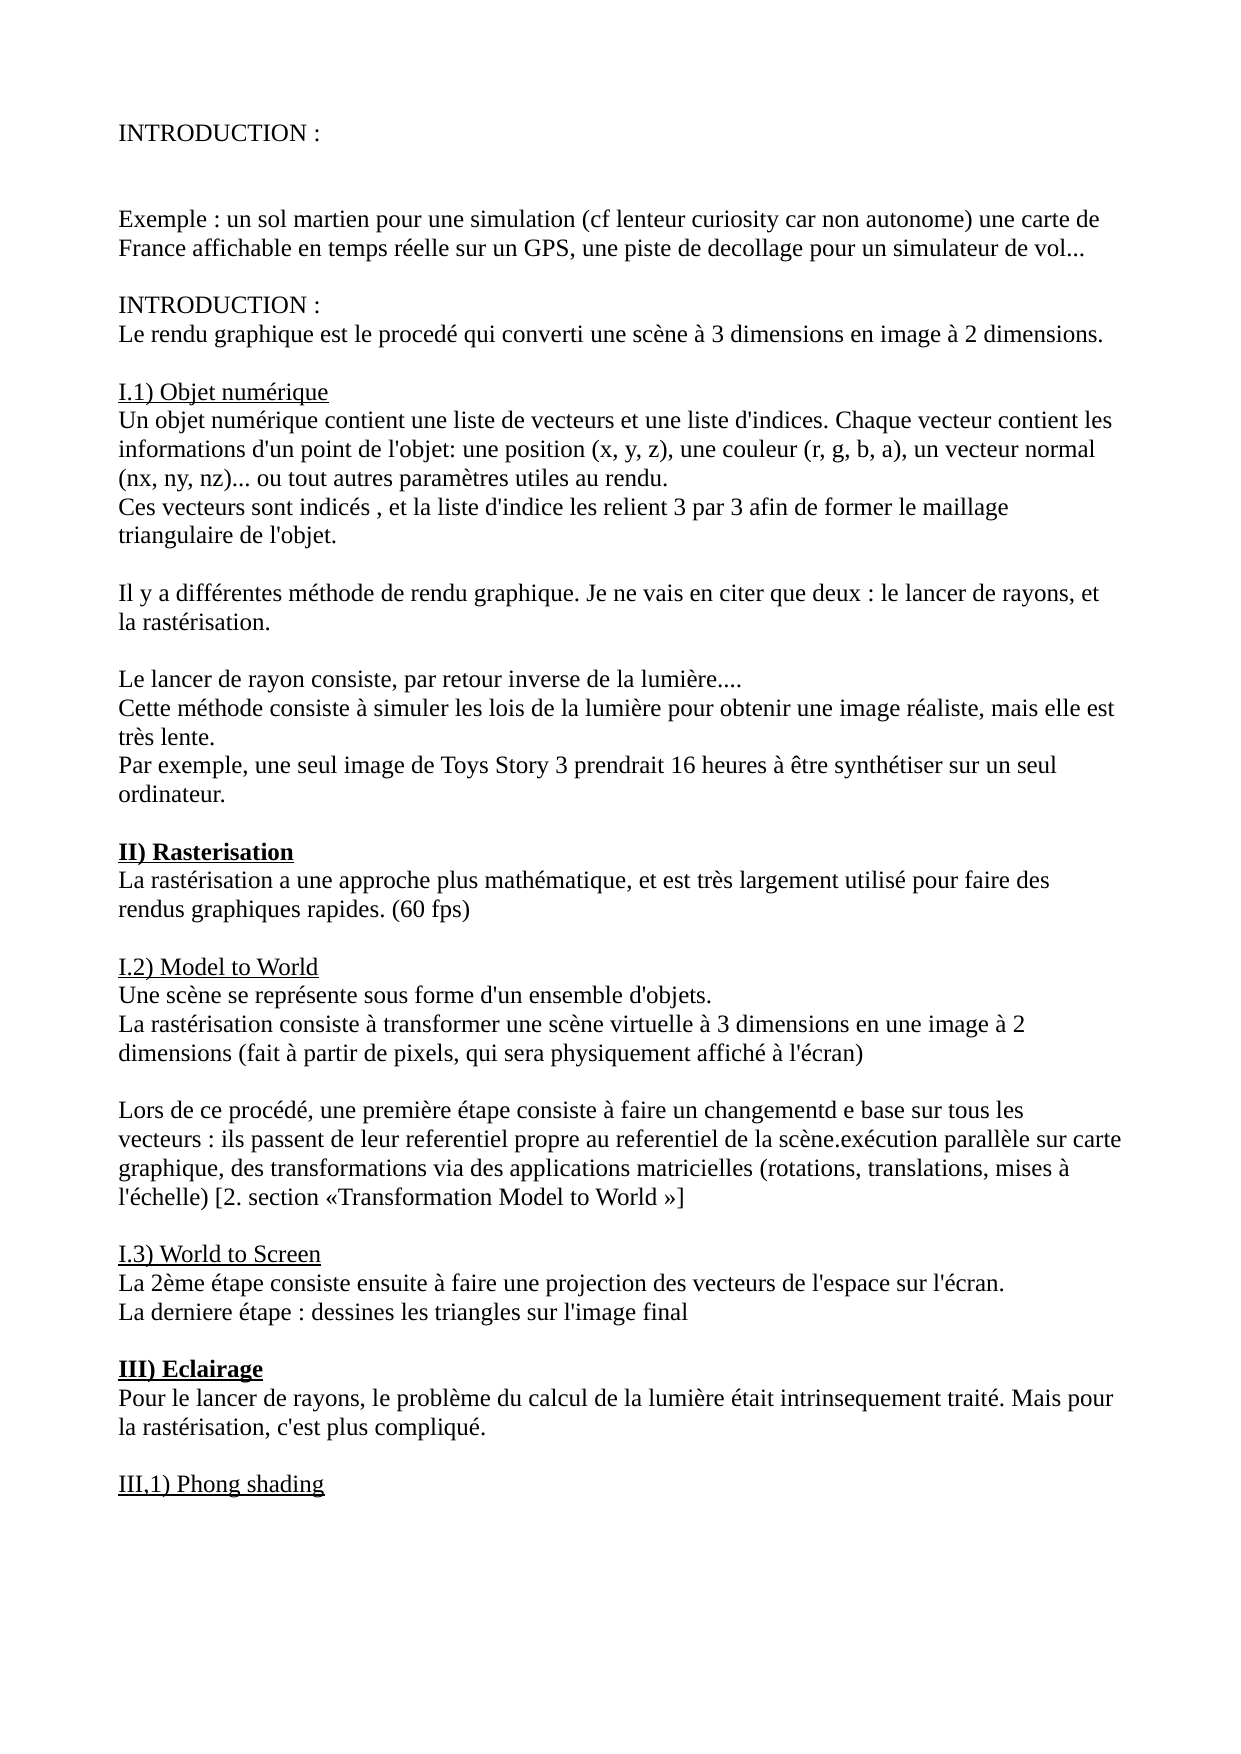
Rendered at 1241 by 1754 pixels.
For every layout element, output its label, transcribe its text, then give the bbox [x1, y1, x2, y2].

text La derniere étape : dessines les triangles sur l'image final [118, 1297, 1122, 1326]
text INTRODUCTION : [118, 118, 1122, 147]
text INTRODUCTION : [118, 291, 1122, 319]
text III,1) Phong shading [118, 1469, 1122, 1498]
text Lors de ce procédé, une première étape consiste à faire un changementd e base sur tous les vecteurs : ils passent de leur referentiel propre au referentiel de la scène.exécution parallèle sur carte graphique, des transformations via des applications matricielles (rotations, translations, mises à l'échelle) [2. section «Transformation Model to World »] [118, 1096, 1122, 1211]
text Exemple : un sol martien pour une simulation (cf lenteur curiosity car non autonome) une carte de France affichable en temps réelle sur un GPS, une piste de decollage pour un simulateur de vol... [118, 204, 1122, 262]
text Une scène se représente sous forme d'un ensemble d'objets. [118, 981, 1122, 1009]
text III) Eclairage [118, 1354, 1122, 1383]
text I.1) Objet numérique [118, 377, 1122, 406]
text La rastérisation a une approche plus mathématique, et est très largement utilisé pour faire des rendus graphiques rapides. (60 fps) [118, 866, 1122, 923]
text Le lancer de rayon consiste, par retour inverse de la lumière.... [118, 664, 1122, 693]
text I.2) Model to World [118, 952, 1122, 981]
text Par exemple, une seul image de Toys Story 3 prendrait 16 heures à être synthétiser sur un seul ordinateur. [118, 751, 1122, 808]
text II) Rasterisation [118, 837, 1122, 866]
text La 2ème étape consiste ensuite à faire une projection des vecteurs de l'espace sur l'écran. [118, 1268, 1122, 1297]
text I.3) World to Screen [118, 1239, 1122, 1268]
text Pour le lancer de rayons, le problème du calcul de la lumière était intrinsequement traité. Mais pour la rastérisation, c'est plus compliqué. [118, 1383, 1122, 1441]
text Un objet numérique contient une liste de vecteurs et une liste d'indices. Chaque vecteur contient les informations d'un point de l'objet: une position (x, y, z), une couleur (r, g, b, a), un vecteur normal (nx, ny, nz)... ou tout autres paramètres utiles au rendu. [118, 406, 1122, 492]
text Il y a différentes méthode de rendu graphique. Je ne vais en citer que deux : le lancer de rayons, et la rastérisation. [118, 578, 1122, 636]
text Cette méthode consiste à simuler les lois de la lumière pour obtenir une image réaliste, mais elle est très lente. [118, 693, 1122, 751]
text Ces vecteurs sont indicés , et la liste d'indice les relient 3 par 3 afin de former le maillage triangulaire de l'objet. [118, 492, 1122, 549]
text Le rendu graphique est le procedé qui converti une scène à 3 dimensions en image à 2 dimensions. [118, 319, 1122, 348]
text La rastérisation consiste à transformer une scène virtuelle à 3 dimensions en une image à 2 dimensions (fait à partir de pixels, qui sera physiquement affiché à l'écran) [118, 1009, 1122, 1067]
